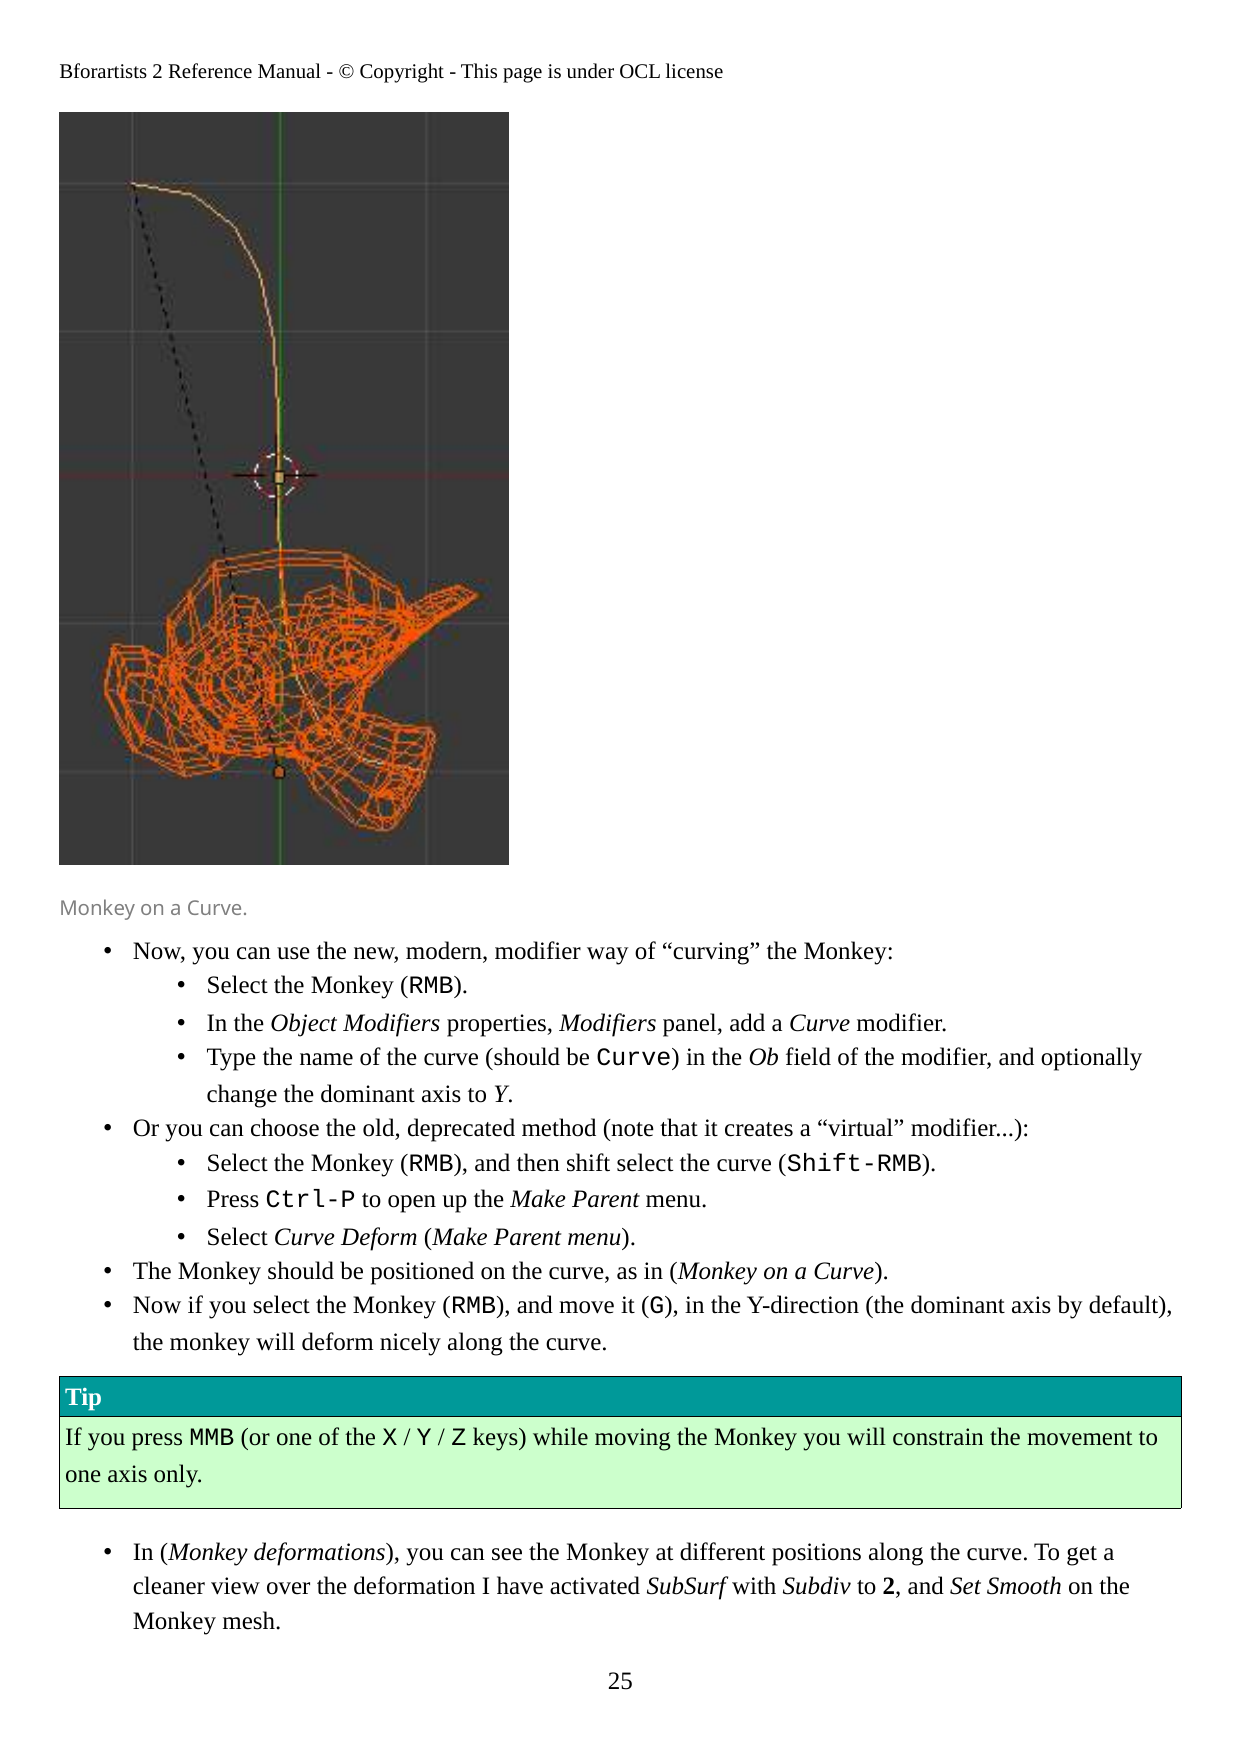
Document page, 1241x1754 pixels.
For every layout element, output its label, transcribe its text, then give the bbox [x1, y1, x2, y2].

list Press Ctrl-P to open up the Make Parent menu. [177, 1184, 1181, 1215]
list Select the Monkey (RMB). [177, 971, 1181, 1001]
list Select Curve Deform (Make Parent menu). [177, 1222, 1181, 1250]
list Now if you select the Monkey (RMB), and move it (G), in the Y-direction (the dominant axis by default), the monkey will deform nicely along the curve. [103, 1291, 1181, 1356]
table_header Tip [60, 1377, 1181, 1416]
list The Monkey should be positioned on the curve, as in (Monkey on a Curve). [103, 1256, 1181, 1285]
list Or you can choose the old, deprecated method (note that it creates a “virtual” modifier...): [103, 1113, 1181, 1142]
list Now, you can use the new, modern, modifier way of “curving” the Monkey: [103, 936, 1181, 965]
picture [59, 112, 509, 865]
list In (Monkey deformations), you can see the Monkey at different positions along the curve. To get a cleaner view over the deformation I have activated SubSurf with Subdiv to 2, and Set Smooth on the Monkey mesh. [103, 1537, 1181, 1634]
list Select the Monkey (RMB), and then shift select the curve (Shift-RMB). [177, 1148, 1181, 1178]
text Monkey on a Curve. [59, 890, 1181, 922]
list In the Object Modifiers properties, Modifiers panel, add a Curve modifier. [177, 1008, 1181, 1036]
list Type the name of the curve (should be Curve) in the Ob field of the modifier, and optionally change the dominant axis to Y. [177, 1042, 1181, 1107]
table_cell If you press MMB (or one of the X / Y / Z keys) while moving the Monkey you will constrain the movement to one axis only. [60, 1417, 1181, 1508]
